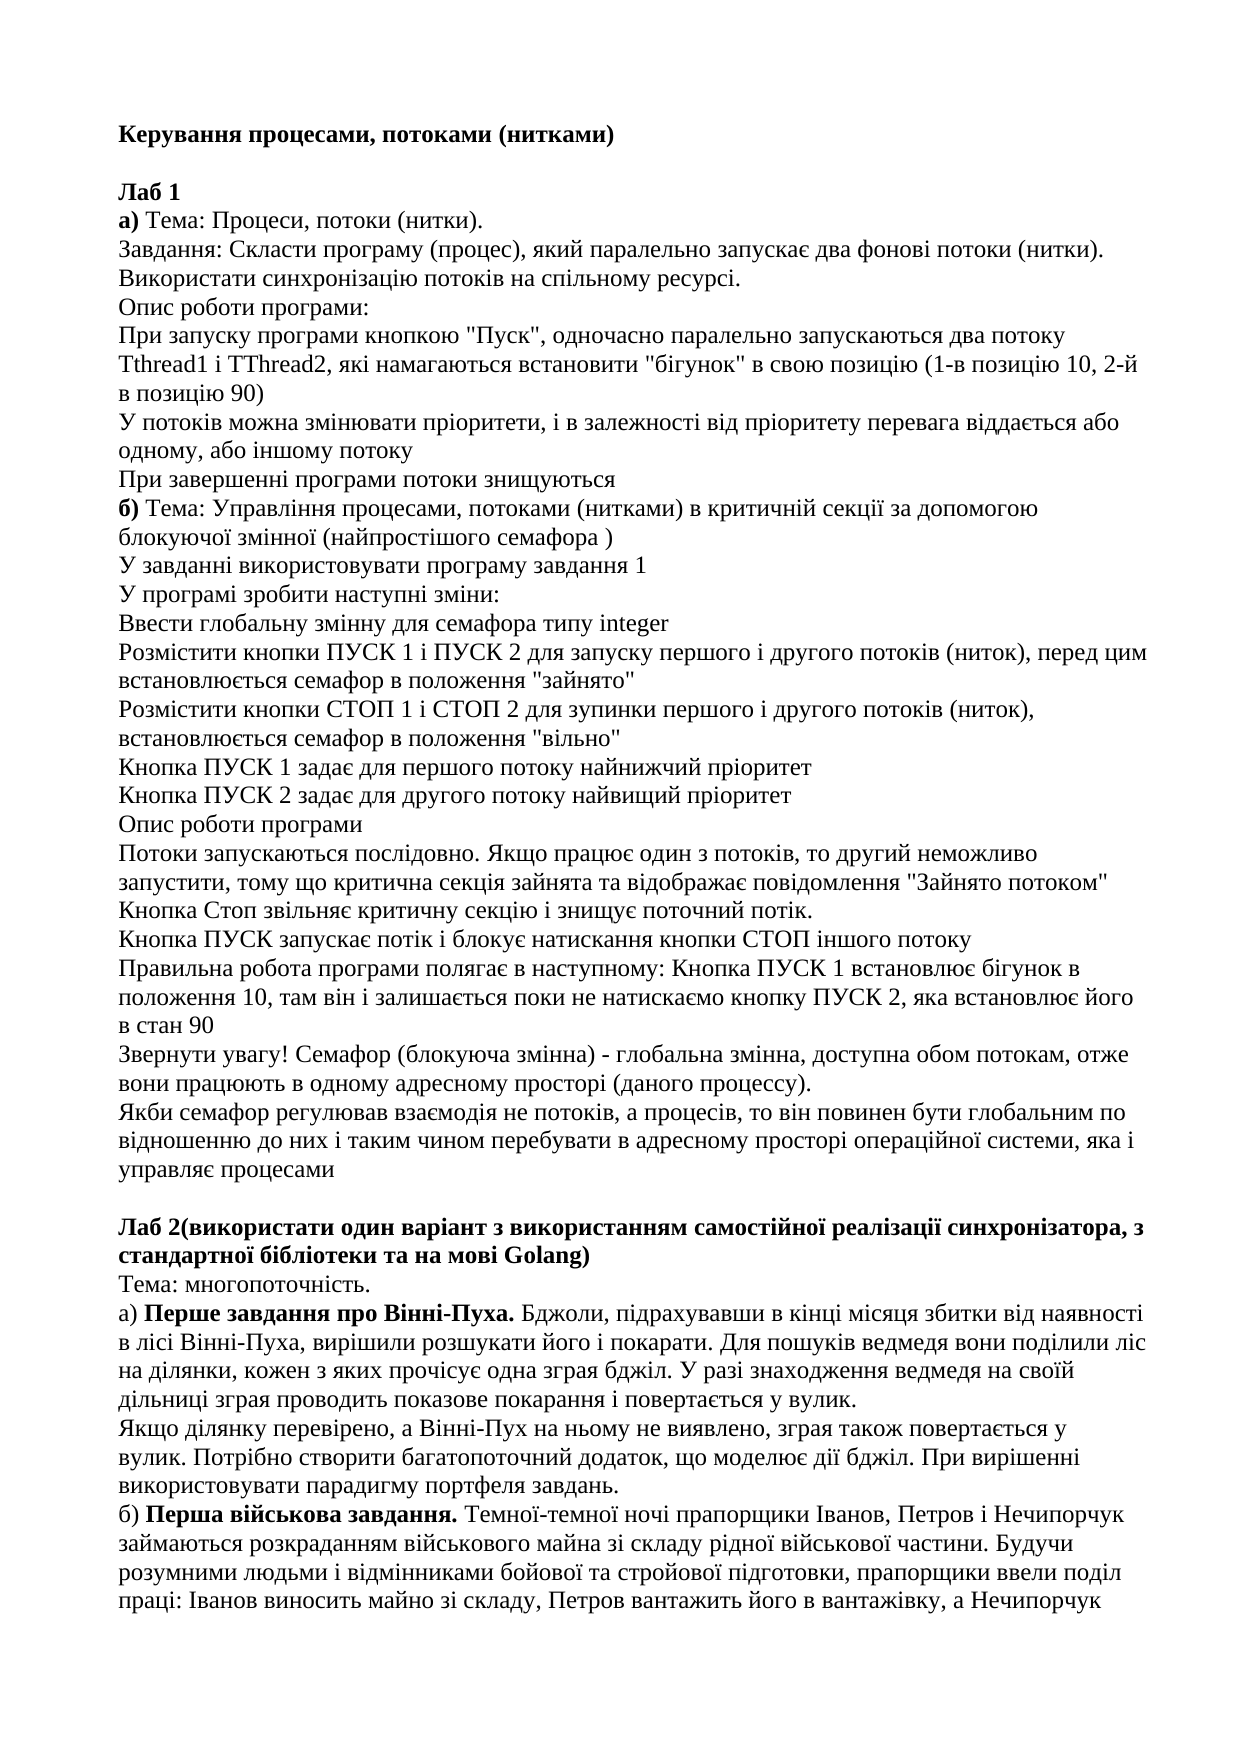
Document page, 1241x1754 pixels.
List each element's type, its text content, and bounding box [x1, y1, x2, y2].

text У завданні використовувати програму завдання 1 [118, 551, 1152, 579]
text У потоків можна змінювати пріоритети, і в залежності від пріоритету перевага віддається або одному, або іншому потоку [118, 407, 1152, 464]
text При завершенні програми потоки знищуються [118, 464, 1152, 493]
text При запуску програми кнопкою "Пуск", одночасно паралельно запускаються два потоку Tthread1 і TThread2, які намагаються встановити "бігунок" в свою позицію (1-в позицію 10, 2-й в позицію 90) [118, 321, 1152, 407]
text а) Перше завдання про Вінні-Пуха. Бджоли, підрахувавши в кінці місяця збитки від наявності в лісі Вінні-Пуха, вирішили розшукати його і покарати. Для пошуків ведмедя вони поділили ліс на ділянки, кожен з яких прочісує одна зграя бджіл. У разі знаходження ведмедя на своїй дільниці зграя проводить показове покарання і повертається у вулик. [118, 1298, 1152, 1413]
text Ввести глобальну змінну для семафора типу integer [118, 608, 1152, 637]
text Потоки запускаються послідовно. Якщо працює один з потоків, то другий неможливо запустити, тому що критична секція зайнята та відображає повідомлення "Зайнято потоком" [118, 838, 1152, 896]
text Тема: многопоточність. [118, 1269, 1152, 1298]
text Кнопка ПУСК запускає потік і блокує натискання кнопки СТОП іншого потоку [118, 924, 1152, 953]
text Розмістити кнопки СТОП 1 і СТОП 2 для зупинки першого і другого потоків (ниток), встановлюється семафор в положення "вільно" [118, 694, 1152, 752]
text б) Перша військова завдання. Темної-темної ночі прапорщики Іванов, Петров і Нечипорчук займаються розкраданням військового майна зі складу рідної військової частини. Будучи розумними людьми і відмінниками бойової та стройової підготовки, прапорщики ввели поділ праці: Іванов виносить майно зі складу, Петров вантажить його в вантажівку, а Нечипорчук [118, 1499, 1152, 1614]
text Кнопка ПУСК 2 задає для другого потоку найвищий пріоритет [118, 781, 1152, 809]
text б) Тема: Управління процесами, потоками (нитками) в критичній секції за допомогою блокуючої змінної (найпростішого семафора ) [118, 493, 1152, 551]
text У програмі зробити наступні зміни: [118, 579, 1152, 608]
text Опис роботи програми: [118, 292, 1152, 321]
text а) Тема: Процеси, потоки (нитки). [118, 206, 1152, 234]
text Завдання: Скласти програму (процес), який паралельно запускає два фонові потоки (нитки). Використати синхронізацію потоків на спільному ресурсі. [118, 234, 1152, 292]
text Якщо ділянку перевірено, а Вінні-Пух на ньому не виявлено, зграя також повертається у вулик. Потрібно створити багатопоточний додаток, що моделює дії бджіл. При вирішенні використовувати парадигму портфеля завдань. [118, 1413, 1152, 1499]
text Керування процесами, потоками (нитками) [118, 118, 1152, 148]
text Опис роботи програми [118, 809, 1152, 838]
text Лаб 2(використати один варіант з використанням самостійної реалізації синхронізатора, з стандартної бібліотеки та на мові Golang) [118, 1212, 1152, 1269]
text Розмістити кнопки ПУСК 1 і ПУСК 2 для запуску першого і другого потоків (ниток), перед цим встановлюється семафор в положення "зайнято" [118, 637, 1152, 694]
text Кнопка ПУСК 1 задає для першого потоку найнижчий пріоритет [118, 752, 1152, 781]
text Лаб 1 [118, 177, 1152, 206]
text Звернути увагу! Семафор (блокуюча змінна) - глобальна змінна, доступна обом потокам, отже вони працюють в одному адресному просторі (даного процессу). [118, 1039, 1152, 1097]
text Кнопка Стоп звільняє критичну секцію і знищує поточний потік. [118, 896, 1152, 924]
text Правильна робота програми полягає в наступному: Кнопка ПУСК 1 встановлює бігунок в положення 10, там він і залишається поки не натискаємо кнопку ПУСК 2, яка встановлює його в стан 90 [118, 953, 1152, 1039]
text Якби семафор регулював взаємодія не потоків, а процесів, то він повинен бути глобальним по відношенню до них і таким чином перебувати в адресному просторі операційної системи, яка і управляє процесами [118, 1097, 1152, 1183]
